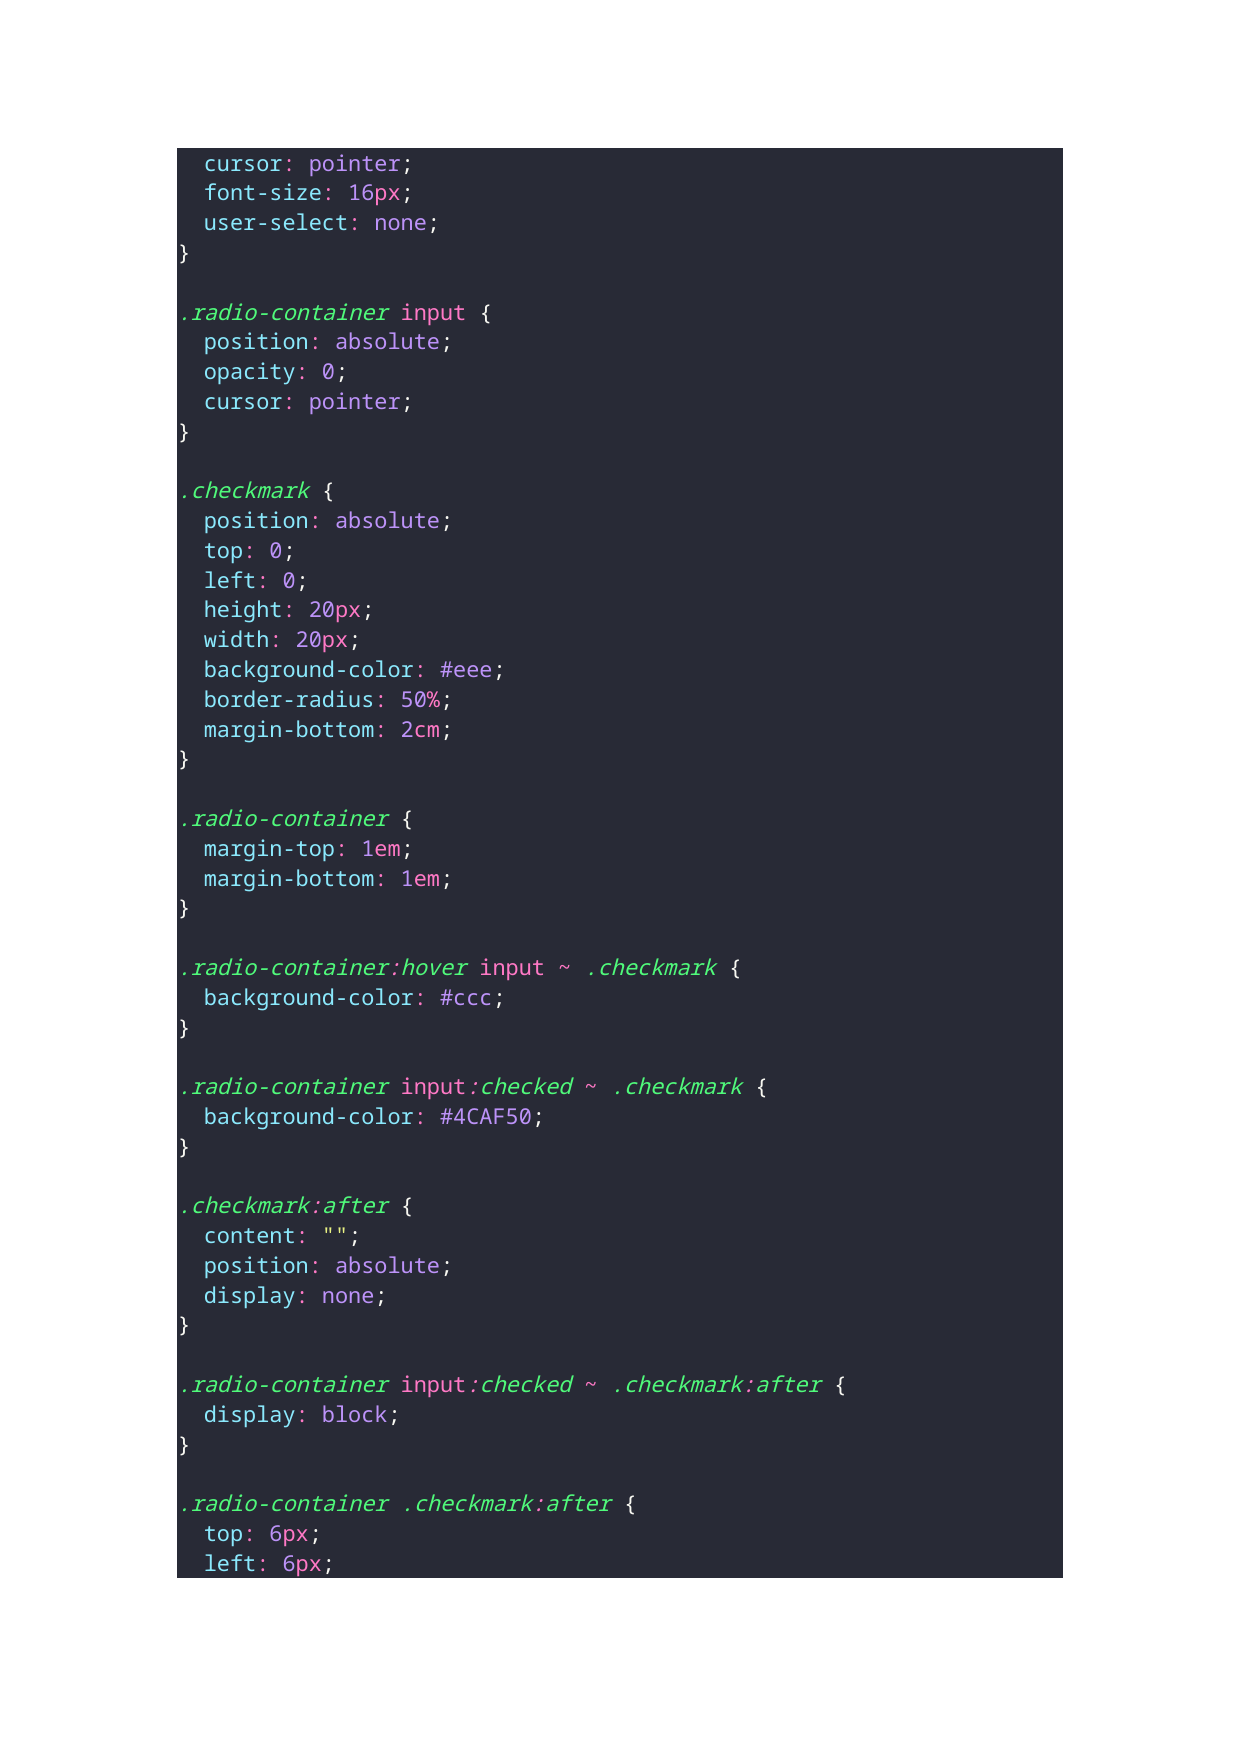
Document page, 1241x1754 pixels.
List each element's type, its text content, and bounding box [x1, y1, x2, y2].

text } [177, 416, 1063, 446]
text opacity: 0; [177, 356, 1063, 386]
text } [177, 1131, 1063, 1161]
text .radio-container input:checked ~ .checkmark { [177, 1071, 1063, 1101]
text display: none; [177, 1280, 1063, 1309]
text margin-top: 1em; [177, 833, 1063, 863]
text position: absolute; [177, 505, 1063, 535]
text .radio-container { [177, 803, 1063, 833]
text width: 20px; [177, 624, 1063, 654]
text cursor: pointer; [177, 386, 1063, 416]
text user-select: none; [177, 207, 1063, 237]
text left: 6px; [177, 1548, 1063, 1578]
text height: 20px; [177, 594, 1063, 624]
text } [177, 1012, 1063, 1041]
text border-radius: 50%; [177, 684, 1063, 714]
text .radio-container input { [177, 297, 1063, 326]
text .checkmark { [177, 475, 1063, 505]
text } [177, 1429, 1063, 1458]
text top: 6px; [177, 1518, 1063, 1548]
text background-color: #ccc; [177, 982, 1063, 1012]
text cursor: pointer; [177, 148, 1063, 177]
text } [177, 1309, 1063, 1339]
text .checkmark:after { [177, 1190, 1063, 1220]
text margin-bottom: 1em; [177, 863, 1063, 892]
text display: block; [177, 1399, 1063, 1429]
text left: 0; [177, 565, 1063, 594]
text background-color: #eee; [177, 654, 1063, 684]
text position: absolute; [177, 326, 1063, 356]
text } [177, 237, 1063, 267]
text content: ""; [177, 1220, 1063, 1250]
text } [177, 743, 1063, 773]
text font-size: 16px; [177, 177, 1063, 207]
text background-color: #4CAF50; [177, 1101, 1063, 1131]
text } [177, 892, 1063, 922]
text .radio-container input:checked ~ .checkmark:after { [177, 1369, 1063, 1399]
text margin-bottom: 2cm; [177, 714, 1063, 743]
text position: absolute; [177, 1250, 1063, 1280]
text .radio-container:hover input ~ .checkmark { [177, 952, 1063, 982]
text .radio-container .checkmark:after { [177, 1488, 1063, 1518]
text top: 0; [177, 535, 1063, 565]
